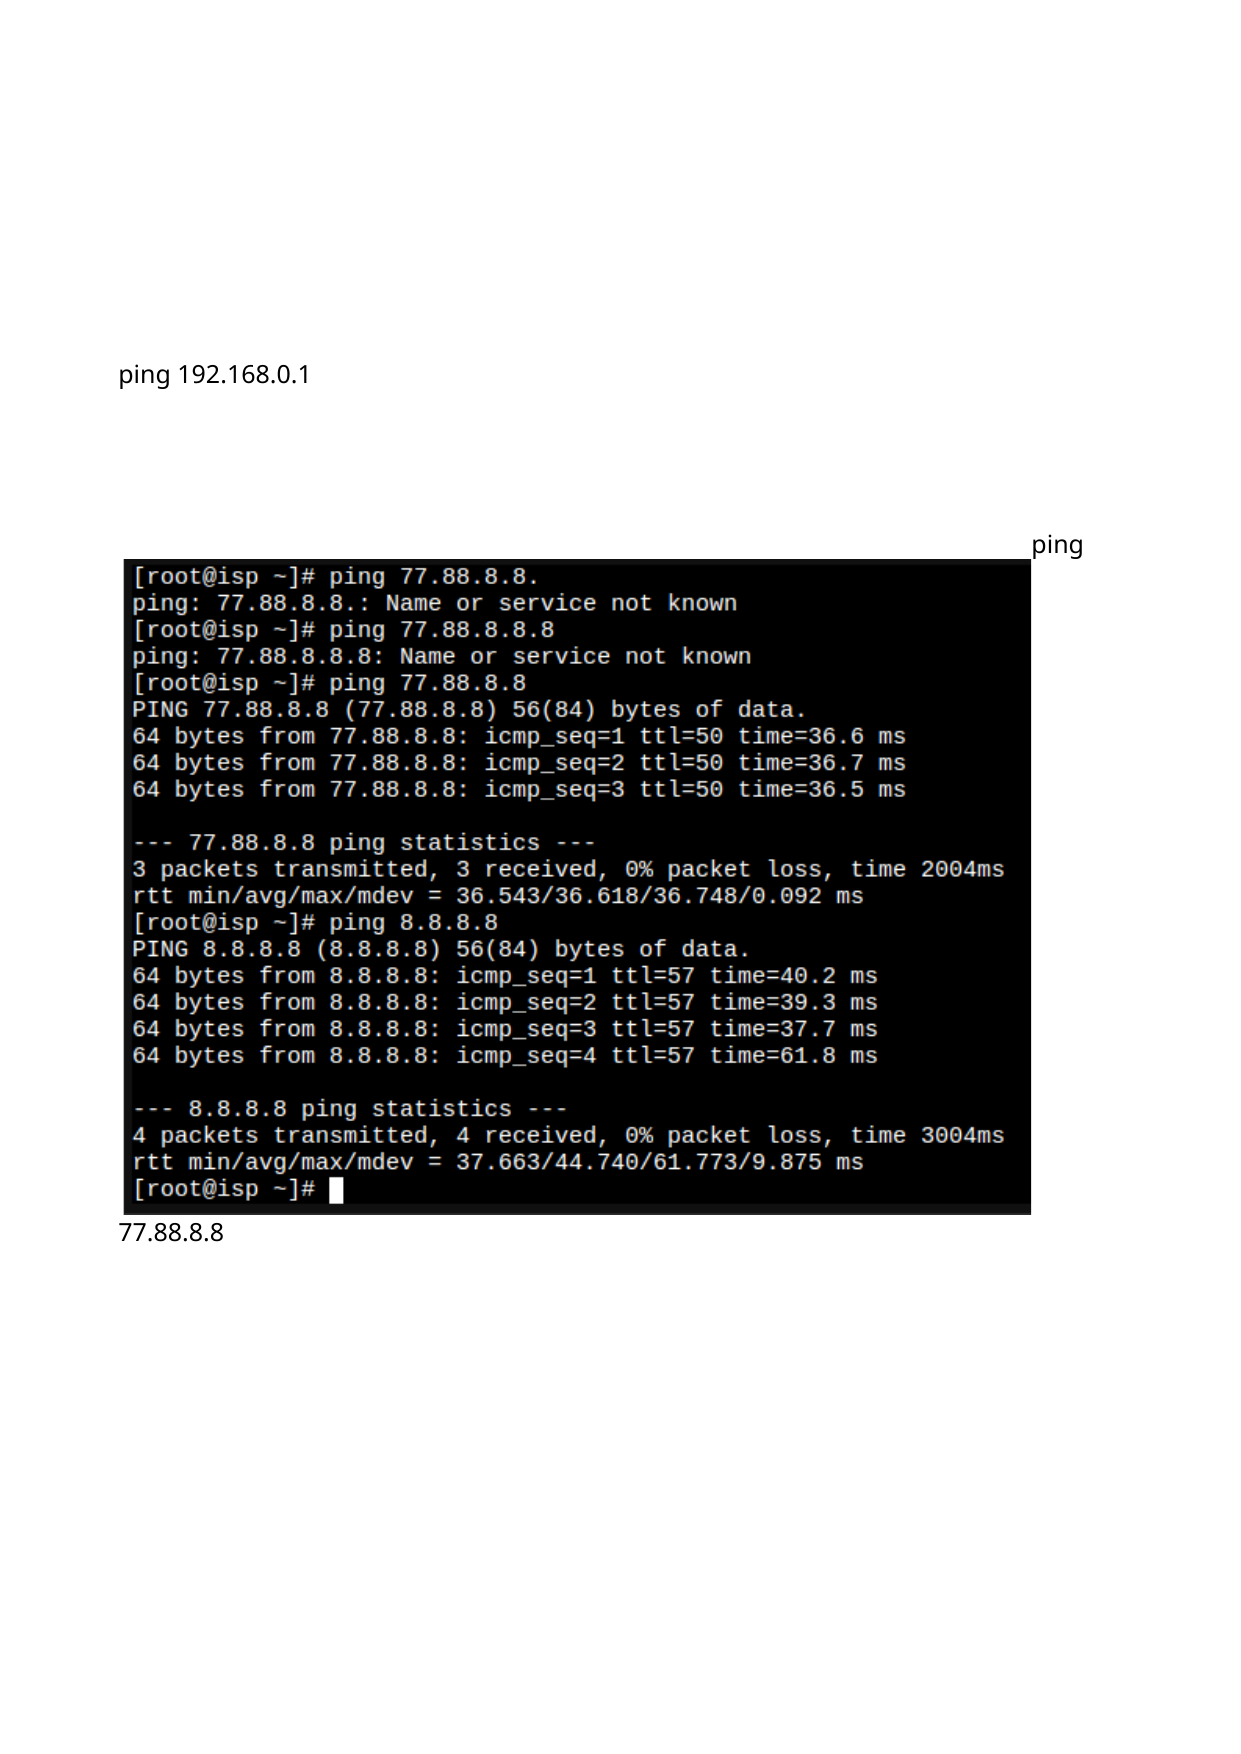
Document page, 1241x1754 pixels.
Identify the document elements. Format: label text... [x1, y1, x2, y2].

text ping 192.168.0.1 [118, 118, 1122, 391]
text [118, 1316, 1122, 1623]
text ping 77.88.8.8 [118, 527, 1122, 1282]
